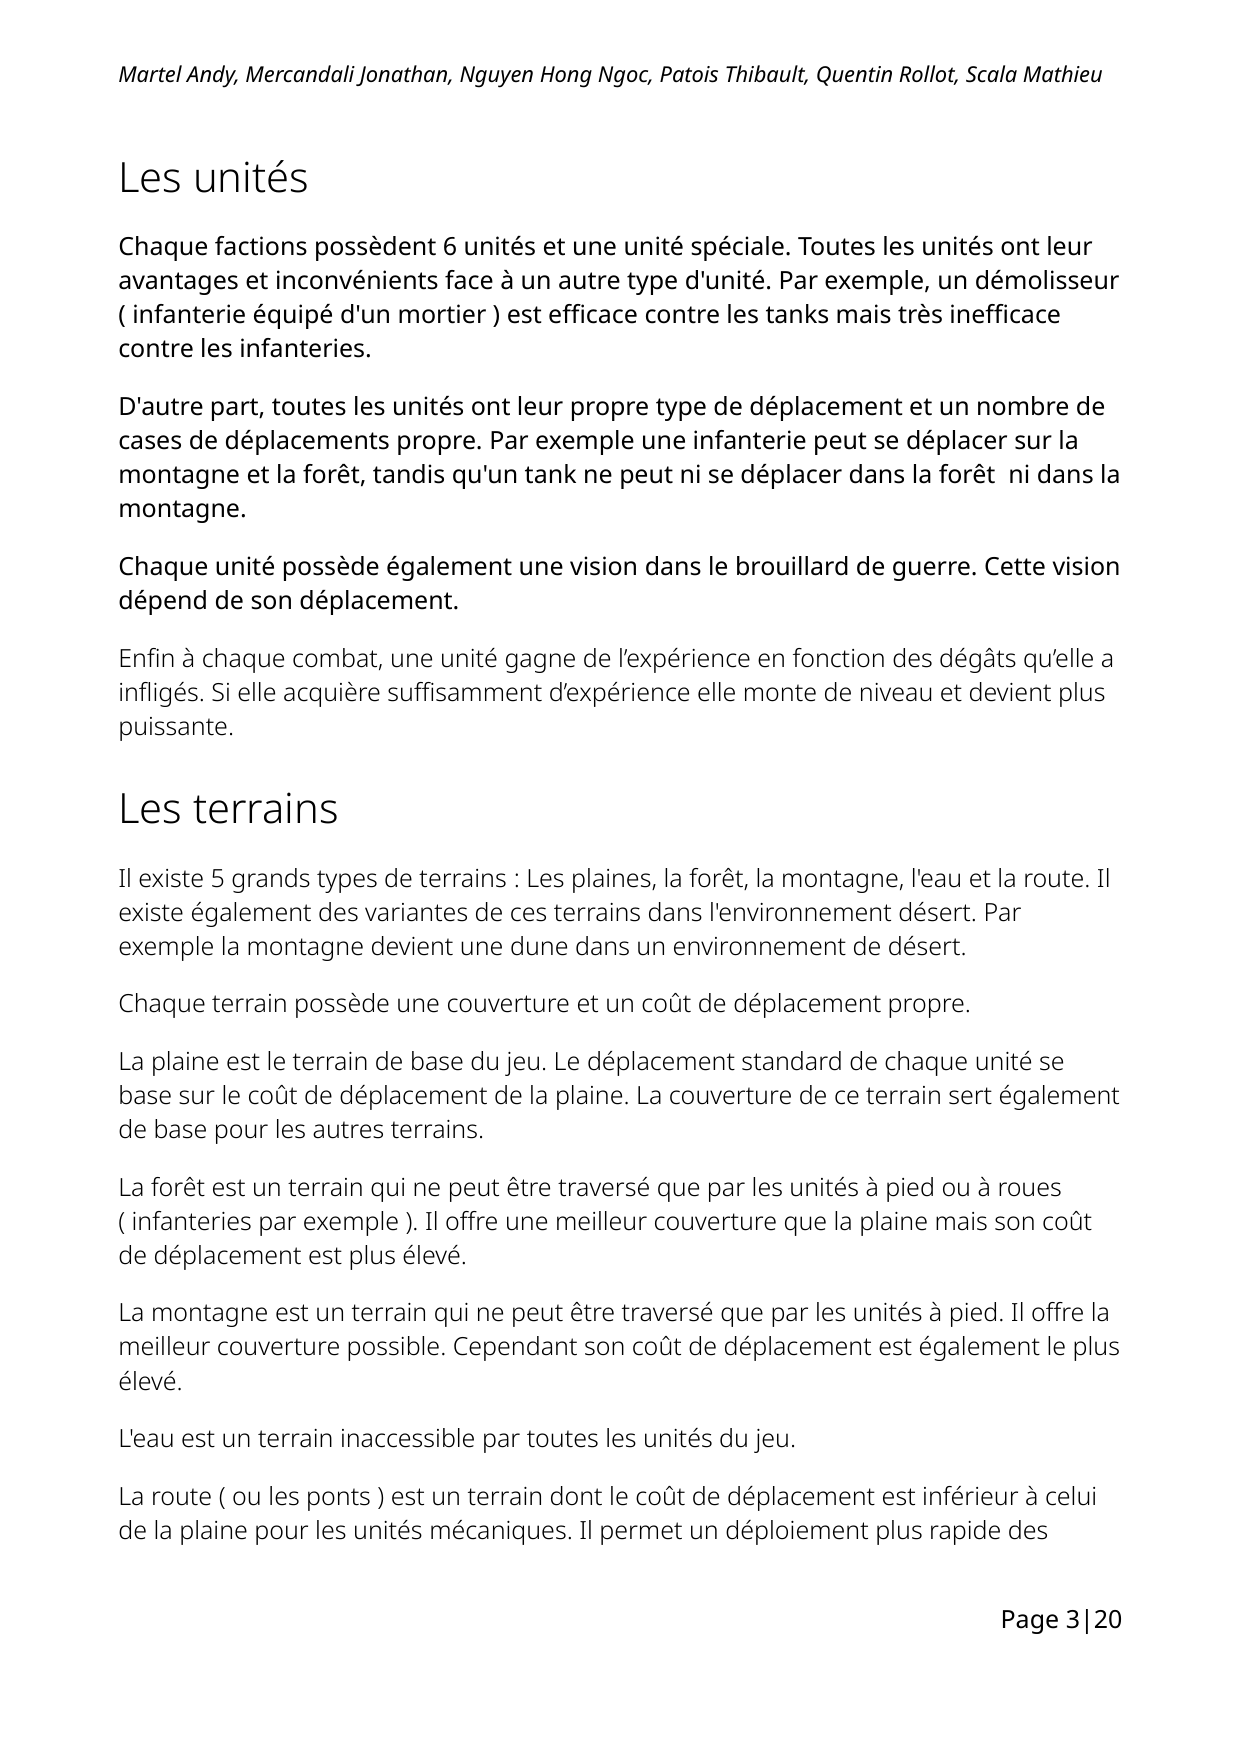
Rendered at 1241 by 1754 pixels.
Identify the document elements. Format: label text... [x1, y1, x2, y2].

text La plaine est le terrain de base du jeu. Le déplacement standard de chaque unité se base sur le coût de déplacement de la plaine. La couverture de ce terrain sert également de base pour les autres terrains. [118, 1043, 1122, 1146]
text D'autre part, toutes les unités ont leur propre type de déplacement et un nombre de cases de déplacements propre. Par exemple une infanterie peut se déplacer sur la montagne et la forêt, tandis qu'un tank ne peut ni se déplacer dans la forêt ni dans la montagne. [118, 389, 1122, 525]
subtitle Les terrains [118, 779, 1122, 836]
text La forêt est un terrain qui ne peut être traversé que par les unités à pied ou à roues ( infanteries par exemple ). Il offre une meilleur couverture que la plaine mais son coût de déplacement est plus élevé. [118, 1169, 1122, 1271]
text Chaque unité possède également une vision dans le brouillard de guerre. Cette vision dépend de son déplacement. [118, 548, 1122, 617]
subtitle Les unités [118, 148, 1122, 205]
text Il existe 5 grands types de terrains : Les plaines, la forêt, la montagne, l'eau et la route. Il existe également des variantes de ces terrains dans l'environnement désert. Par exemple la montagne devient une dune dans un environnement de désert. [118, 860, 1122, 962]
text Enfin à chaque combat, une unité gagne de l’expérience en fonction des dégâts qu’elle a infligés. Si elle acquière suffisamment d’expérience elle monte de niveau et devient plus puissante. [118, 640, 1122, 742]
text Chaque terrain possède une couverture et un coût de déplacement propre. [118, 986, 1122, 1020]
text La route ( ou les ponts ) est un terrain dont le coût de déplacement est inférieur à celui de la plaine pour les unités mécaniques. Il permet un déploiement plus rapide des [118, 1478, 1122, 1546]
text L'eau est un terrain inaccessible par toutes les unités du jeu. [118, 1421, 1122, 1455]
text Chaque factions possèdent 6 unités et une unité spéciale. Toutes les unités ont leur avantages et inconvénients face à un autre type d'unité. Par exemple, un démolisseur ( infanterie équipé d'un mortier ) est efficace contre les tanks mais très inefficace contre les infanteries. [118, 229, 1122, 365]
text La montagne est un terrain qui ne peut être traversé que par les unités à pied. Il offre la meilleur couverture possible. Cependant son coût de déplacement est également le plus élevé. [118, 1295, 1122, 1397]
